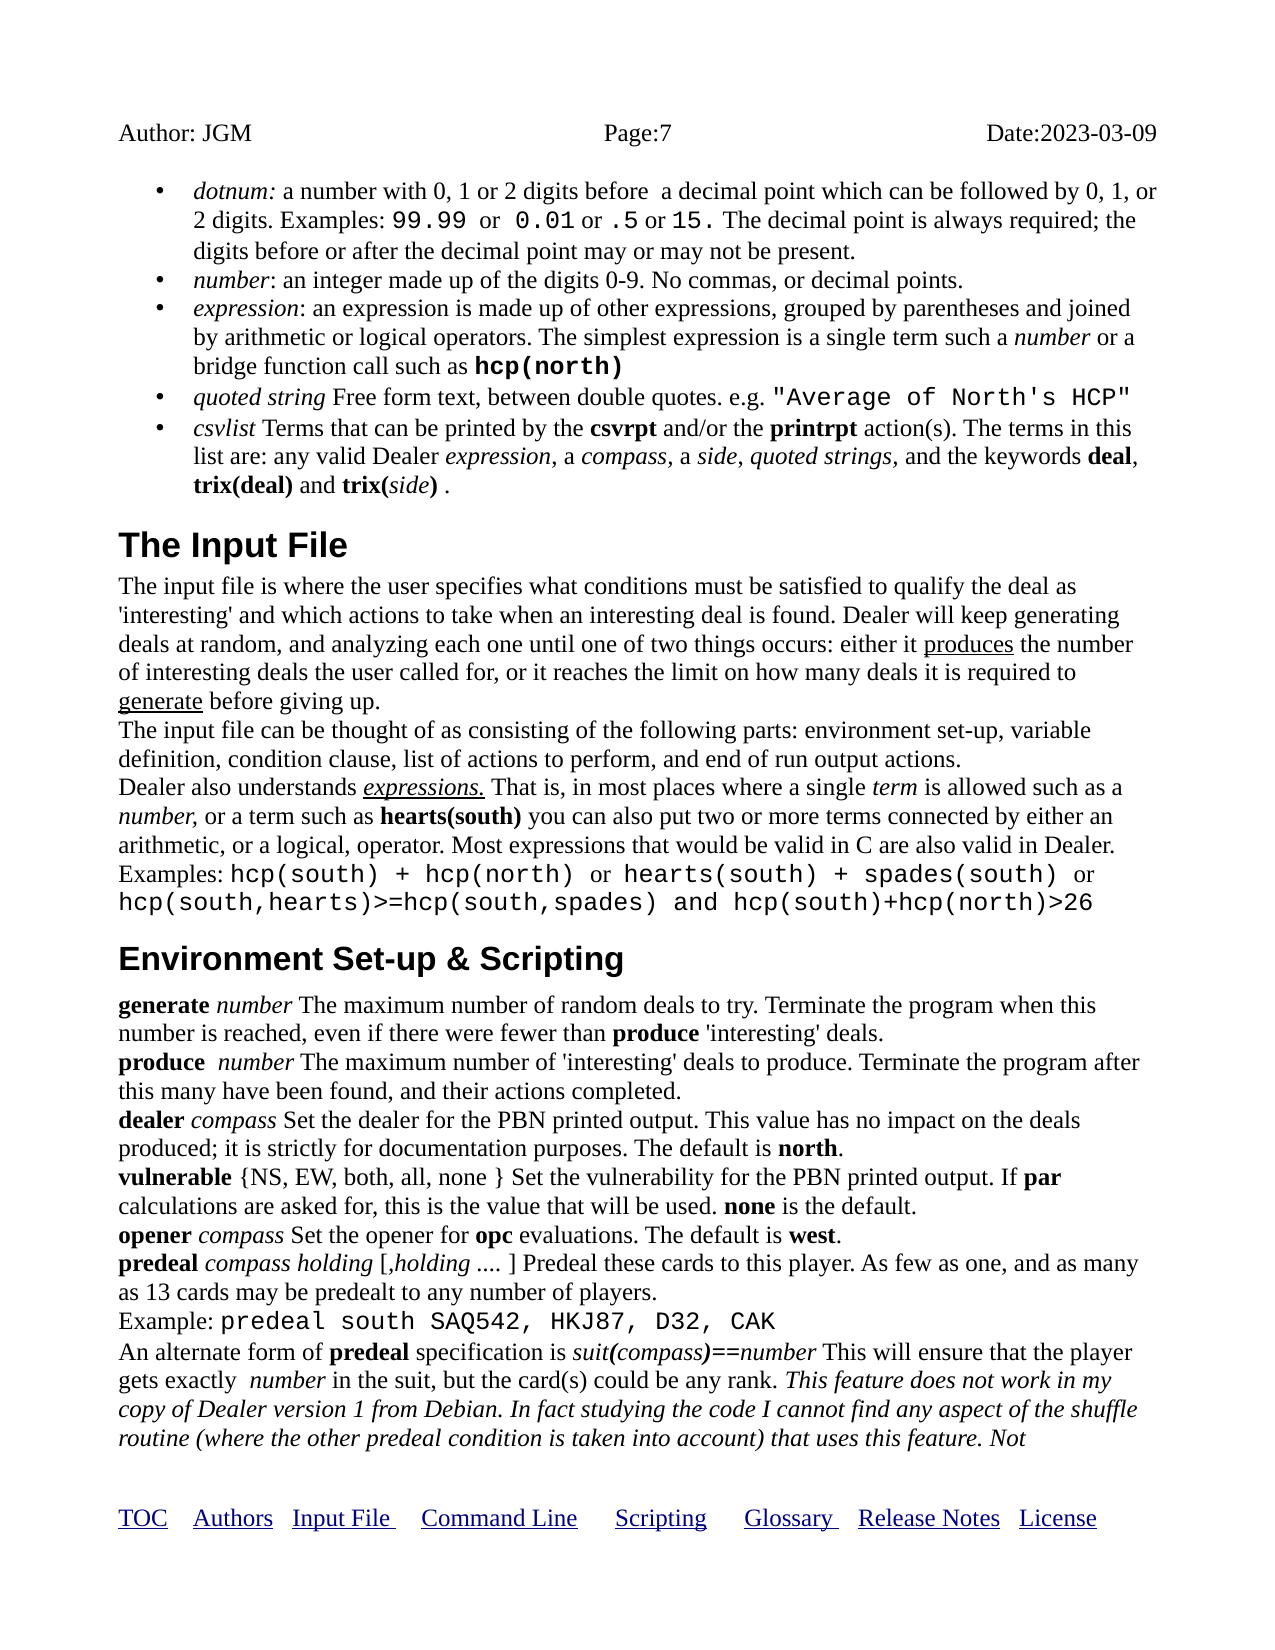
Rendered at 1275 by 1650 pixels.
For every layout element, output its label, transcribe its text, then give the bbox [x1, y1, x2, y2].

text dealer compass Set the dealer for the PBN printed output. This value has no impact on the deals produced; it is strictly for documentation purposes. The default is north. [118, 1105, 1157, 1162]
list number: an integer made up of the digits 0-9. No commas, or decimal points. [156, 265, 1157, 293]
text hcp(south,hearts)>=hcp(south,spades) and hcp(south)+hcp(north)>26 [118, 889, 1157, 918]
text Example: predeal south SAQ542, HKJ87, D32, CAK [118, 1306, 1157, 1337]
list dotnum: a number with 0, 1 or 2 digits before a decimal point which can be followed by 0, 1, or 2 digits. Examples: 99.99 or 0.01 or .5 or 15. The decimal point is always required; the digits before or after the decimal point may or may not be present. [156, 176, 1157, 265]
list expression: an expression is made up of other expressions, grouped by parentheses and joined by arithmetic or logical operators. The simplest expression is a single term such a number or a bridge function call such as hcp(north) [156, 293, 1157, 382]
text opener compass Set the opener for opc evaluations. The default is west. [118, 1220, 1157, 1248]
text The input file is where the user specifies what conditions must be satisfied to qualify the deal as 'interesting' and which actions to take when an interesting deal is found. Dealer will keep generating deals at random, and analyzing each one until one of two things occurs: either it produces the number of interesting deals the user called for, or it reaches the limit on how many deals it is required to generate before giving up. [118, 571, 1157, 715]
text Examples: hcp(south) + hcp(north) or hearts(south) + spades(south) or [118, 859, 1157, 889]
text produce number The maximum number of 'interesting' deals to produce. Terminate the program after this many have been found, and their actions completed. [118, 1047, 1157, 1105]
subtitle The Input File [118, 524, 1157, 565]
text The input file can be thought of as consisting of the following parts: environment set-up, variable definition, condition clause, list of actions to perform, and end of run output actions. [118, 715, 1157, 772]
text Dealer also understands expressions. That is, in most places where a single term is allowed such as a number, or a term such as hearts(south) you can also put two or more terms connected by either an arithmetic, or a logical, operator. Most expressions that would be valid in C are also valid in Dealer. [118, 772, 1157, 859]
text An alternate form of predeal specification is suit(compass)==number This will ensure that the player gets exactly number in the suit, but the card(s) could be any rank. This feature does not work in my copy of Dealer version 1 from Debian. In fact studying the code I cannot find any aspect of the shuffle routine (where the other predeal condition is taken into account) that uses this feature. Not [118, 1337, 1157, 1452]
text vulnerable {NS, EW, both, all, none } Set the vulnerability for the PBN printed output. If par calculations are asked for, this is the value that will be used. none is the default. [118, 1162, 1157, 1220]
list csvlist Terms that can be printed by the csvrpt and/or the printrpt action(s). The terms in this list are: any valid Dealer expression, a compass, a side, quoted strings, and the keywords deal, trix(deal) and trix(side) . [156, 413, 1157, 499]
text generate number The maximum number of random deals to try. Terminate the program when this number is reached, even if there were fewer than produce 'interesting' deals. [118, 990, 1157, 1047]
subtitle Environment Set-up & Scripting [118, 939, 1157, 977]
text predeal compass holding [,holding .... ] Predeal these cards to this player. As few as one, and as many as 13 cards may be predealt to any number of players. [118, 1248, 1157, 1306]
list quoted string Free form text, between double quotes. e.g. "Average of North's HCP" [156, 382, 1157, 413]
